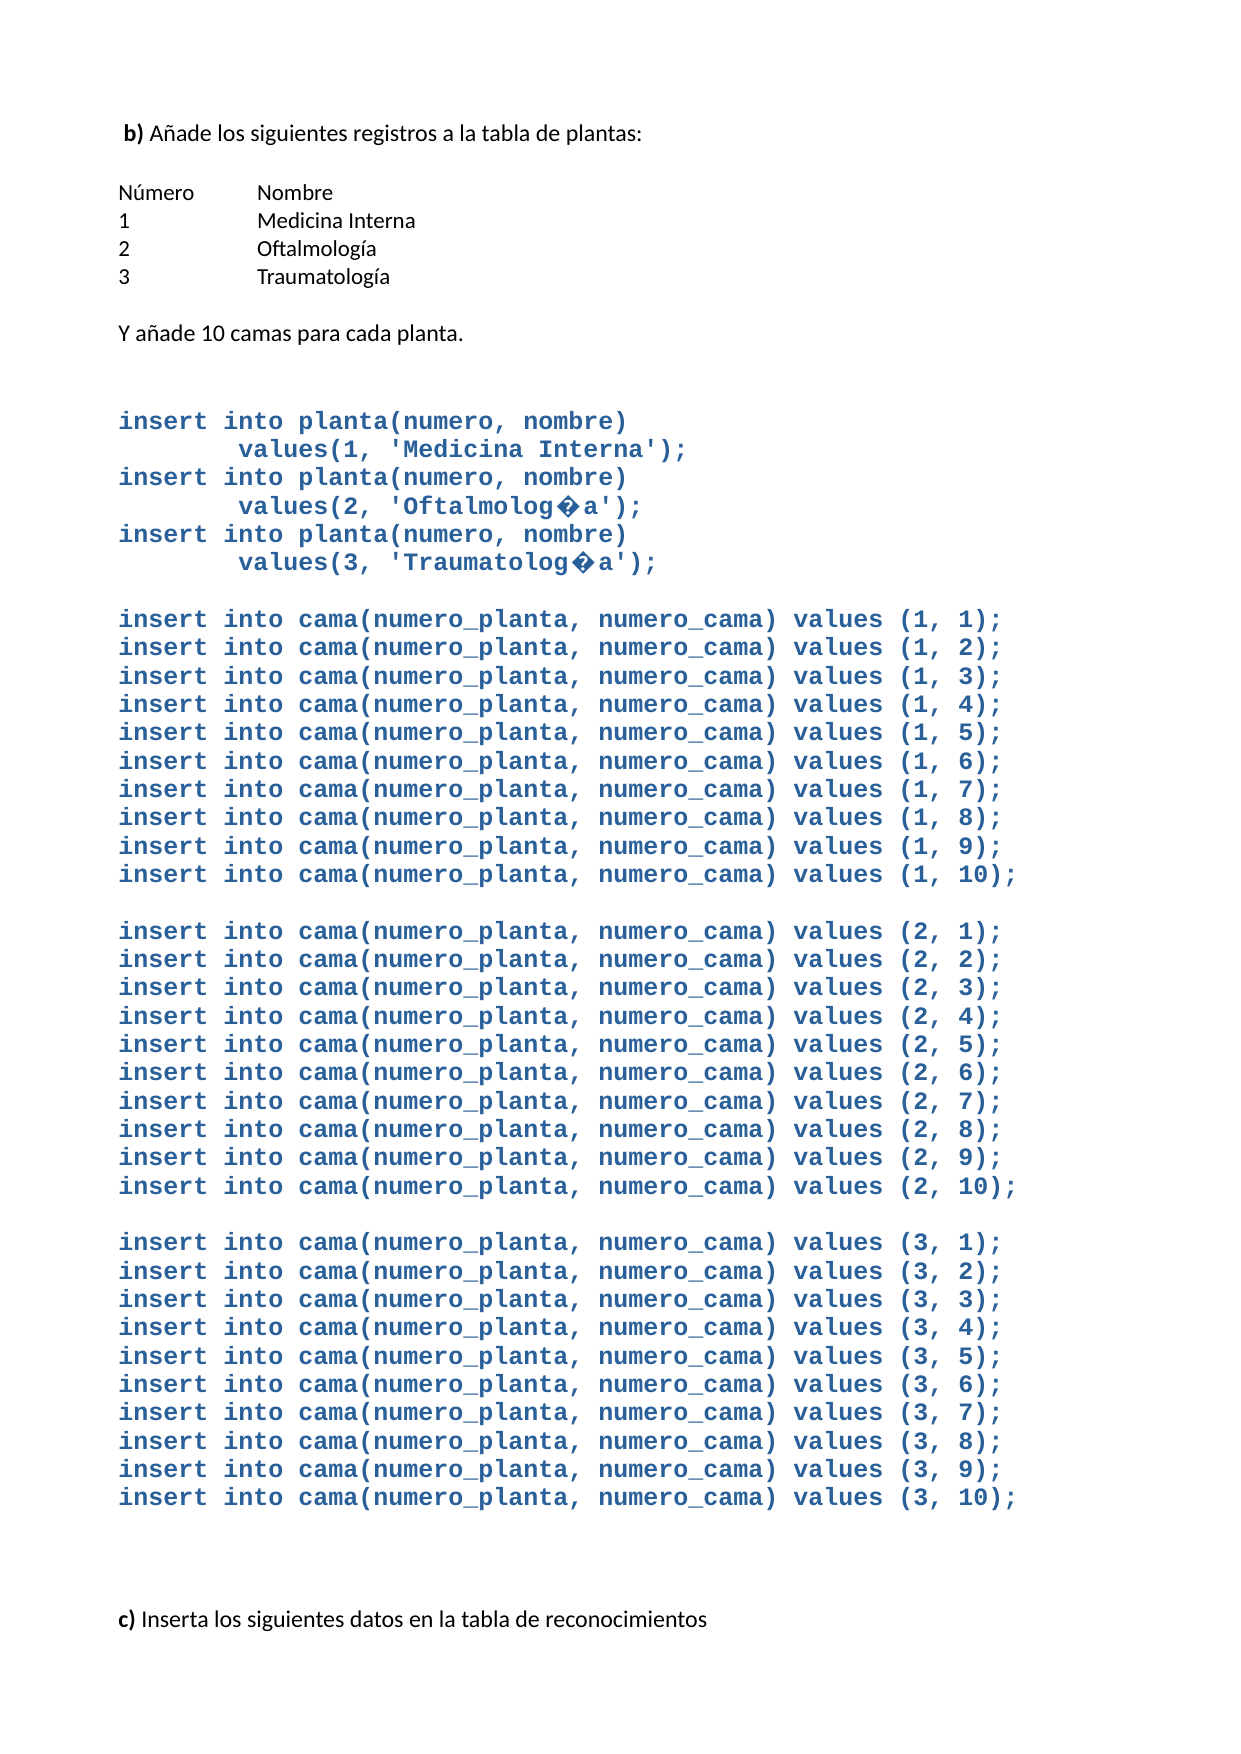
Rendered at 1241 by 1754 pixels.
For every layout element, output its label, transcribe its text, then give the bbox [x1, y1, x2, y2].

text insert into cama(numero_planta, numero_cama) values (1, 7); [118, 777, 1122, 805]
text insert into cama(numero_planta, numero_cama) values (2, 3); [118, 975, 1122, 1003]
text insert into cama(numero_planta, numero_cama) values (3, 3); [118, 1287, 1122, 1315]
text c) Inserta los siguientes datos en la tabla de reconocimientos [118, 1604, 1122, 1633]
text insert into cama(numero_planta, numero_cama) values (2, 2); [118, 947, 1122, 975]
text insert into cama(numero_planta, numero_cama) values (3, 10); [118, 1485, 1122, 1513]
table_cell Medicina Interna [246, 206, 527, 234]
text insert into cama(numero_planta, numero_cama) values (3, 8); [118, 1428, 1122, 1457]
table_header Número [107, 178, 246, 206]
table_cell Traumatología [246, 262, 527, 290]
text insert into cama(numero_planta, numero_cama) values (1, 1); [118, 607, 1122, 635]
text insert into cama(numero_planta, numero_cama) values (1, 4); [118, 692, 1122, 720]
table_cell 1 [107, 206, 246, 234]
text insert into cama(numero_planta, numero_cama) values (3, 2); [118, 1258, 1122, 1287]
text insert into cama(numero_planta, numero_cama) values (2, 10); [118, 1173, 1122, 1202]
text insert into cama(numero_planta, numero_cama) values (3, 7); [118, 1400, 1122, 1428]
table_cell 3 [107, 262, 246, 290]
text insert into cama(numero_planta, numero_cama) values (2, 8); [118, 1117, 1122, 1145]
text insert into cama(numero_planta, numero_cama) values (2, 6); [118, 1060, 1122, 1088]
text insert into cama(numero_planta, numero_cama) values (1, 9); [118, 833, 1122, 862]
text insert into cama(numero_planta, numero_cama) values (1, 2); [118, 635, 1122, 663]
text b) Añade los siguientes registros a la tabla de plantas: [118, 118, 1122, 147]
text insert into cama(numero_planta, numero_cama) values (2, 5); [118, 1032, 1122, 1060]
text insert into cama(numero_planta, numero_cama) values (2, 1); [118, 918, 1122, 947]
text insert into cama(numero_planta, numero_cama) values (1, 8); [118, 805, 1122, 833]
text insert into cama(numero_planta, numero_cama) values (3, 9); [118, 1457, 1122, 1485]
text insert into cama(numero_planta, numero_cama) values (1, 6); [118, 748, 1122, 777]
text insert into cama(numero_planta, numero_cama) values (1, 10); [118, 862, 1122, 890]
text insert into cama(numero_planta, numero_cama) values (2, 7); [118, 1088, 1122, 1117]
text insert into cama(numero_planta, numero_cama) values (1, 3); [118, 663, 1122, 692]
text insert into cama(numero_planta, numero_cama) values (2, 9); [118, 1145, 1122, 1173]
text insert into cama(numero_planta, numero_cama) values (3, 4); [118, 1315, 1122, 1343]
table_cell 2 [107, 234, 246, 262]
text values(2, 'Oftalmolog�a'); [118, 493, 1122, 522]
text insert into cama(numero_planta, numero_cama) values (3, 6); [118, 1372, 1122, 1400]
text Y añade 10 camas para cada planta. [118, 318, 1122, 347]
text values(3, 'Traumatolog�a'); [118, 550, 1122, 578]
text insert into cama(numero_planta, numero_cama) values (1, 5); [118, 720, 1122, 748]
text insert into cama(numero_planta, numero_cama) values (2, 4); [118, 1003, 1122, 1032]
text insert into planta(numero, nombre) [118, 522, 1122, 550]
table_header Nombre [246, 178, 527, 206]
text values(1, 'Medicina Interna'); [118, 437, 1122, 465]
text insert into planta(numero, nombre) [118, 408, 1122, 437]
text insert into cama(numero_planta, numero_cama) values (3, 1); [118, 1230, 1122, 1258]
text insert into planta(numero, nombre) [118, 465, 1122, 493]
text insert into cama(numero_planta, numero_cama) values (3, 5); [118, 1343, 1122, 1372]
table_cell Oftalmología [246, 234, 527, 262]
